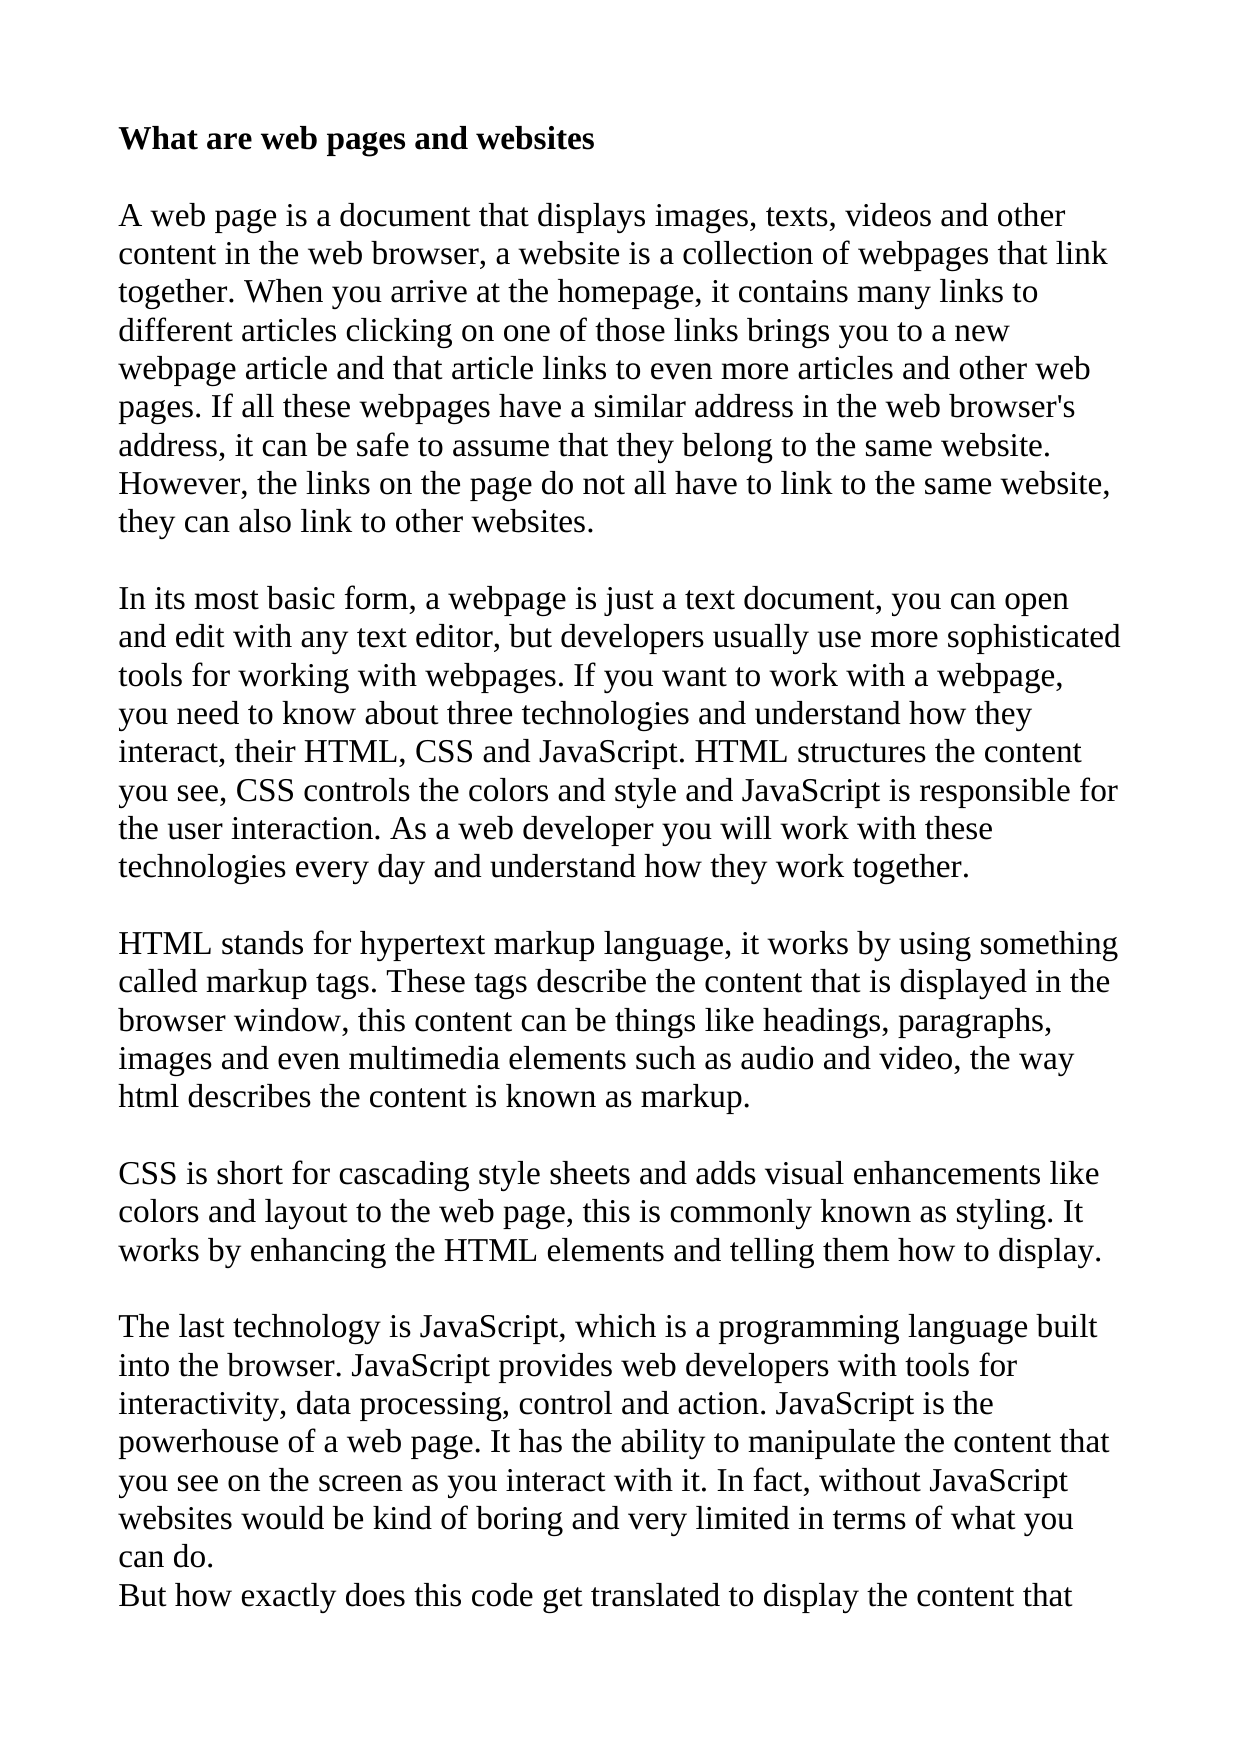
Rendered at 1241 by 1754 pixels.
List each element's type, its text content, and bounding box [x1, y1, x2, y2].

text But how exactly does this code get translated to display the content that [118, 1575, 1122, 1613]
text What are web pages and websites [118, 118, 1122, 156]
text In its most basic form, a webpage is just a text document, you can open and edit with any text editor, but developers usually use more sophisticated tools for working with webpages. If you want to work with a webpage, you need to know about three technologies and understand how they interact, their HTML, CSS and JavaScript. HTML structures the content you see, CSS controls the colors and style and JavaScript is responsible for the user interaction. As a web developer you will work with these technologies every day and understand how they work together. [118, 578, 1122, 885]
text CSS is short for cascading style sheets and adds visual enhancements like colors and layout to the web page, this is commonly known as styling. It works by enhancing the HTML elements and telling them how to display. [118, 1153, 1122, 1268]
text HTML stands for hypertext markup language, it works by using something called markup tags. These tags describe the content that is displayed in the browser window, this content can be things like headings, paragraphs, images and even multimedia elements such as audio and video, the way html describes the content is known as markup. [118, 923, 1122, 1115]
text A web page is a document that displays images, texts, videos and other content in the web browser, a website is a collection of webpages that link together. When you arrive at the homepage, it contains many links to different articles clicking on one of those links brings you to a new webpage article and that article links to even more articles and other web pages. If all these webpages have a similar address in the web browser's address, it can be safe to assume that they belong to the same website. However, the links on the page do not all have to link to the same website, they can also link to other websites. [118, 195, 1122, 540]
text The last technology is JavaScript, which is a programming language built into the browser. JavaScript provides web developers with tools for interactivity, data processing, control and action. JavaScript is the powerhouse of a web page. It has the ability to manipulate the content that you see on the screen as you interact with it. In fact, without JavaScript websites would be kind of boring and very limited in terms of what you can do. [118, 1306, 1122, 1575]
